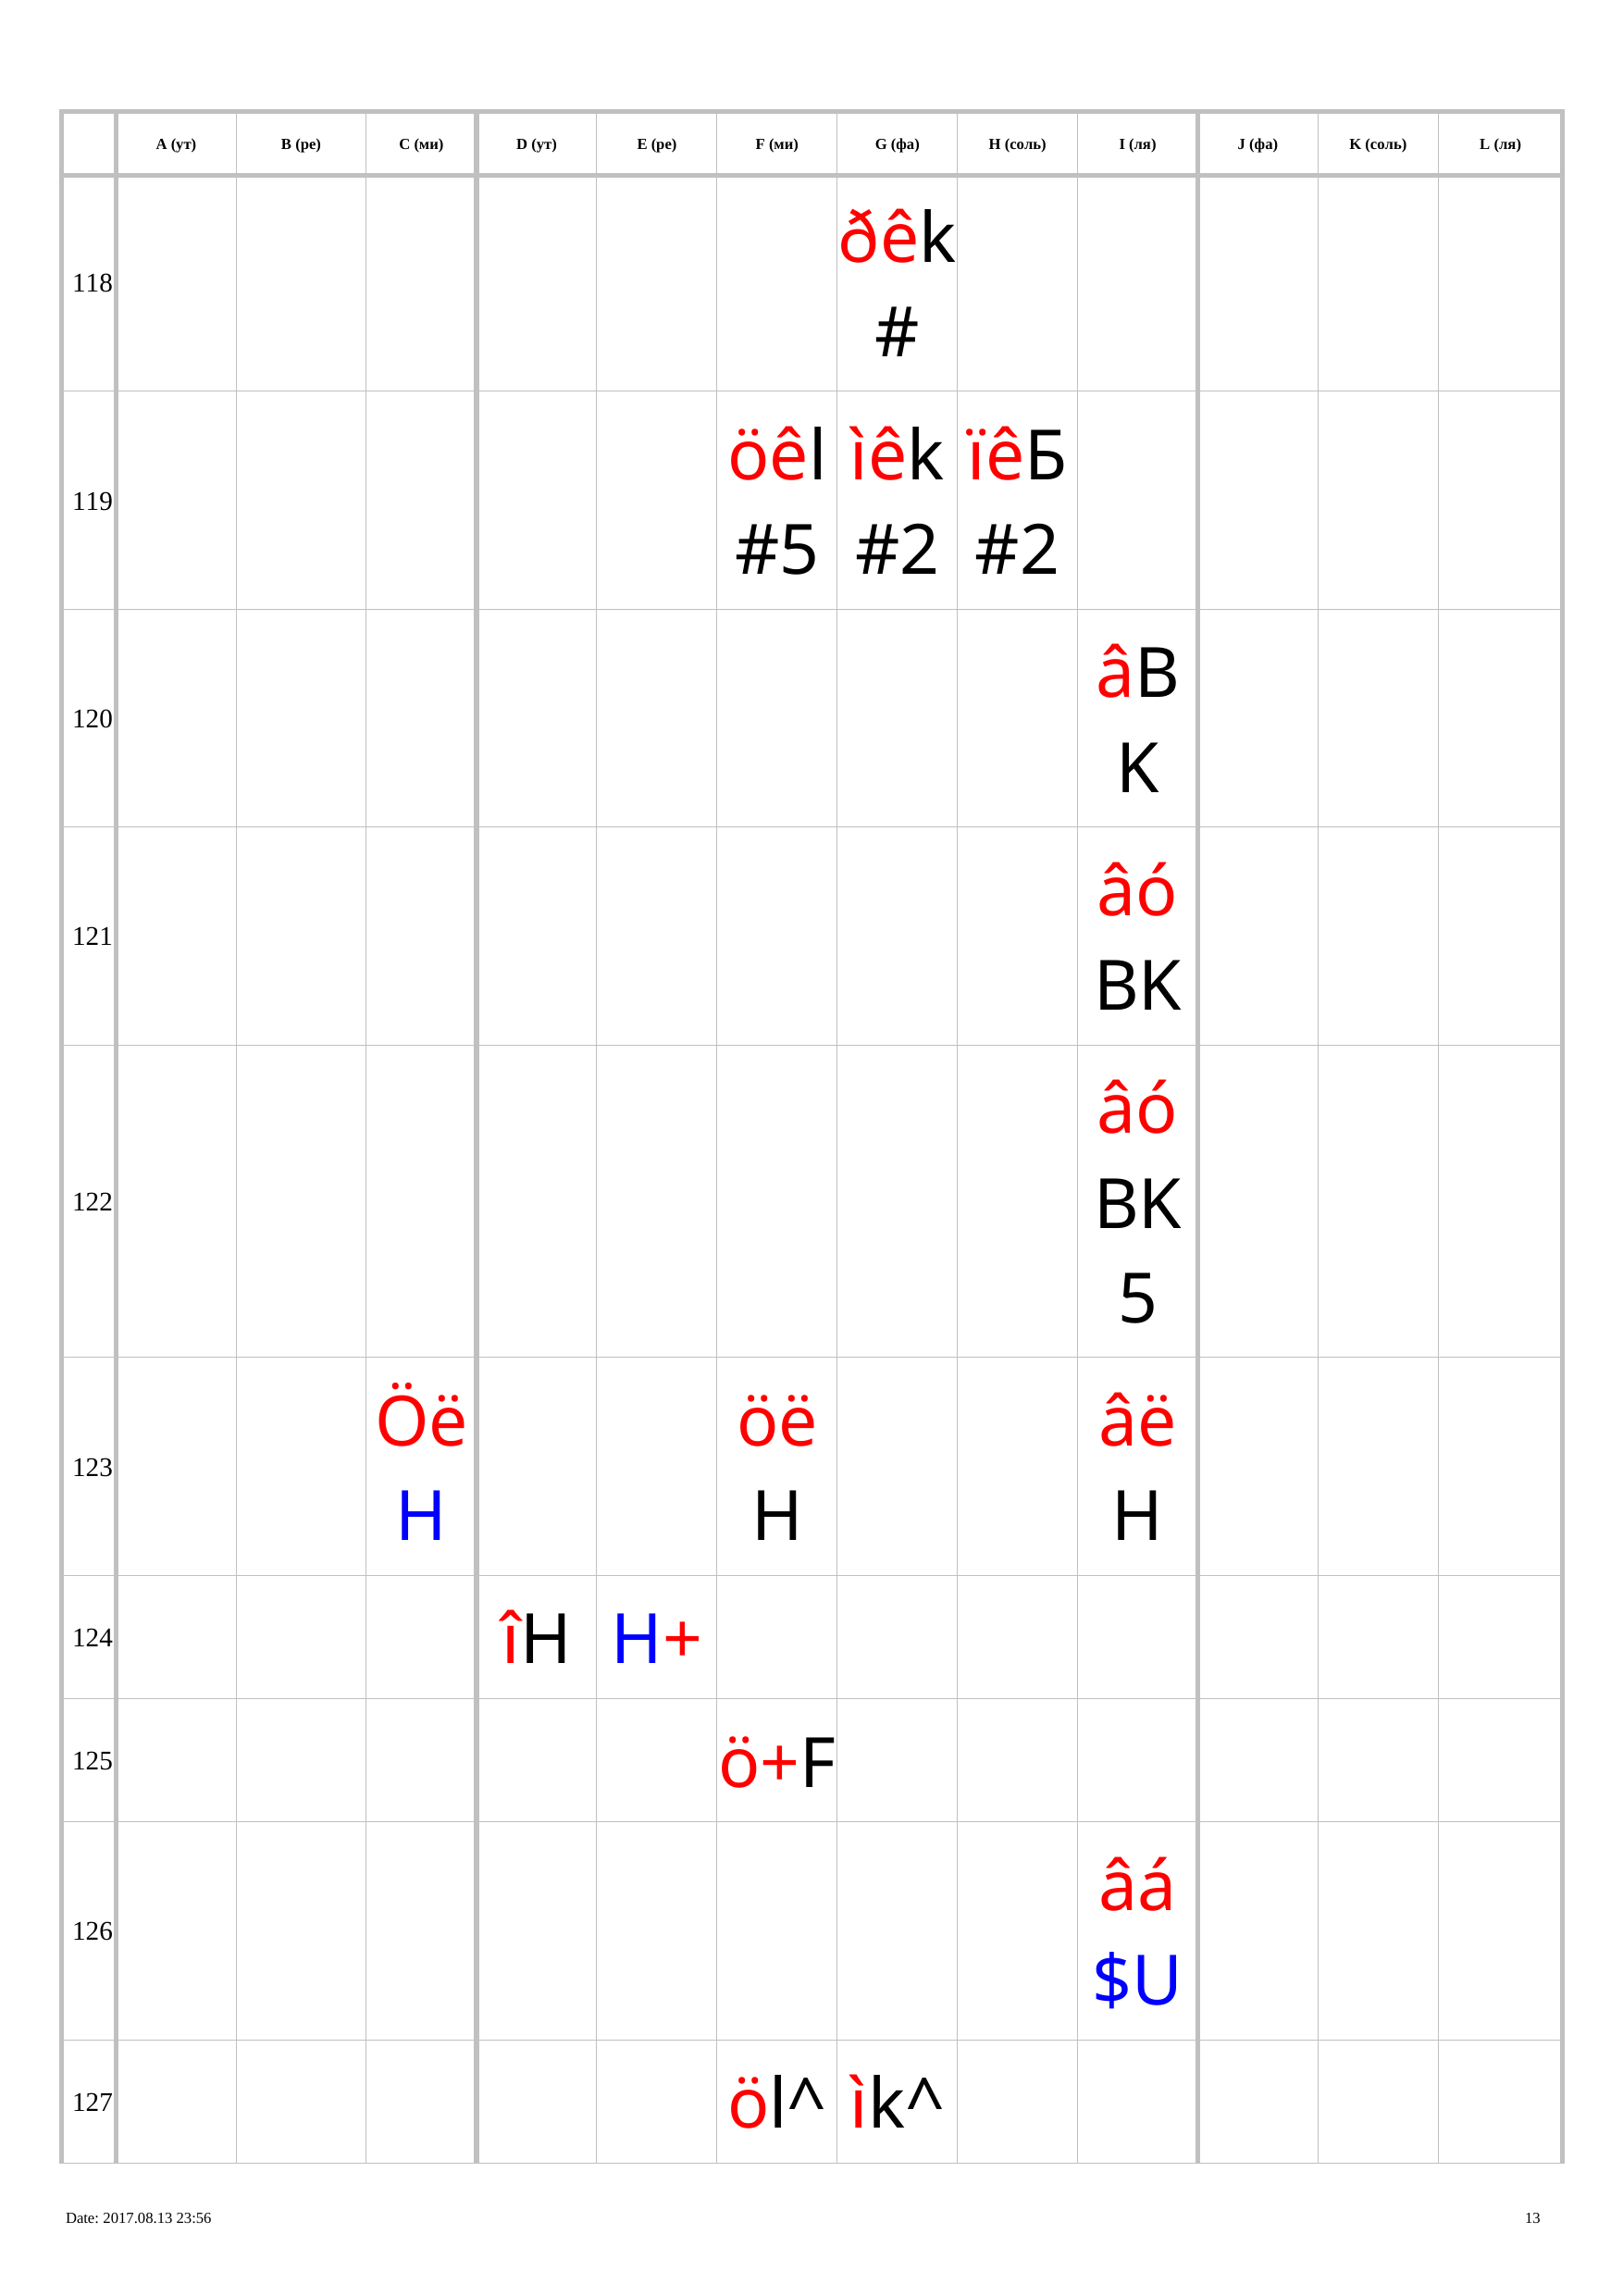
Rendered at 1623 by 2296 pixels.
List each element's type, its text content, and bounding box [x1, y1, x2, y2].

table_cell [597, 391, 716, 609]
table_cell [837, 1699, 957, 1821]
table_cell âóBK [1078, 827, 1196, 1044]
table_cell [366, 2041, 474, 2163]
table_cell ïêБ#2 [958, 391, 1077, 609]
table_cell [64, 610, 114, 826]
table_cell [64, 178, 114, 391]
table_cell [118, 1046, 236, 1357]
table_cell ìêk#2 [837, 391, 957, 609]
table_cell ðêk# [837, 178, 957, 391]
table_cell [597, 827, 716, 1044]
table_cell [64, 1046, 114, 1357]
table_cell [479, 610, 596, 826]
table_cell [717, 610, 836, 826]
table_cell ÖëH [366, 1358, 474, 1575]
table_cell [597, 1358, 716, 1575]
table_cell [1319, 1046, 1438, 1357]
table_cell [1319, 1822, 1438, 2039]
table_cell [1078, 1699, 1196, 1821]
table_cell [479, 1822, 596, 2039]
table_cell âëH [1078, 1358, 1196, 1575]
table_cell [837, 1576, 957, 1698]
table_cell [237, 1358, 365, 1575]
table_cell [1319, 2041, 1438, 2163]
table_cell [1200, 178, 1318, 391]
table_cell [64, 1822, 114, 2039]
table_cell [1078, 1576, 1196, 1698]
table_cell [597, 1699, 716, 1821]
table_cell [958, 1046, 1077, 1357]
table_cell [1319, 178, 1438, 391]
table_cell ìk^ [837, 2041, 957, 2163]
table_cell [479, 391, 596, 609]
table_header C (ми) [366, 114, 474, 173]
table_cell [837, 610, 957, 826]
table_cell [958, 178, 1077, 391]
table_cell âóBK5 [1078, 1046, 1196, 1357]
table_cell [958, 1822, 1077, 2039]
table_cell [958, 1699, 1077, 1821]
table_cell [1200, 1576, 1318, 1698]
table_cell [1439, 1822, 1560, 2039]
table_cell îH [479, 1576, 596, 1698]
table_cell [1439, 2041, 1560, 2163]
table_cell öëH [717, 1358, 836, 1575]
table_cell [1439, 1358, 1560, 1575]
table_cell [366, 391, 474, 609]
table_header E (ре) [597, 114, 716, 173]
table_cell [1439, 1046, 1560, 1357]
table_cell [237, 610, 365, 826]
table_cell [118, 1699, 236, 1821]
table_cell [366, 178, 474, 391]
table_header D (ут) [479, 114, 596, 173]
table_cell [1439, 391, 1560, 609]
table_cell [958, 2041, 1077, 2163]
table_cell [1319, 1576, 1438, 1698]
table_cell öl^ [717, 2041, 836, 2163]
table_cell [717, 1046, 836, 1357]
table_cell öêl#5 [717, 391, 836, 609]
table_cell [1200, 1699, 1318, 1821]
table_cell [837, 827, 957, 1044]
table_cell [479, 1358, 596, 1575]
table_cell [717, 178, 836, 391]
table_cell [64, 391, 114, 609]
table_cell [366, 1699, 474, 1821]
table_header F (ми) [717, 114, 836, 173]
table_cell [597, 610, 716, 826]
table_cell [958, 827, 1077, 1044]
table_cell [717, 1576, 836, 1698]
table_header G (фа) [837, 114, 957, 173]
table_cell [1439, 610, 1560, 826]
table_cell [118, 827, 236, 1044]
table_cell [837, 1822, 957, 2039]
table_cell [1200, 1046, 1318, 1357]
table_cell [1439, 1576, 1560, 1698]
table_cell [237, 1046, 365, 1357]
table_cell [366, 1576, 474, 1698]
table_cell [717, 1822, 836, 2039]
table_cell [479, 2041, 596, 2163]
table_cell [64, 827, 114, 1044]
table_cell [1319, 391, 1438, 609]
table_cell [958, 1358, 1077, 1575]
table_header [64, 114, 114, 173]
table_cell [237, 178, 365, 391]
table_header B (ре) [237, 114, 365, 173]
table_cell [64, 1358, 114, 1575]
table_cell [1439, 1699, 1560, 1821]
table_cell [1200, 610, 1318, 826]
table_header L (ля) [1439, 114, 1560, 173]
table_cell [1200, 1358, 1318, 1575]
table_cell [479, 1699, 596, 1821]
table_cell [118, 1822, 236, 2039]
table_cell [1078, 391, 1196, 609]
table_cell [366, 827, 474, 1044]
table_cell [64, 1576, 114, 1698]
table_cell [118, 1576, 236, 1698]
table_cell [1078, 178, 1196, 391]
table_cell [237, 2041, 365, 2163]
table_cell [597, 2041, 716, 2163]
table_cell [717, 827, 836, 1044]
table_cell [597, 178, 716, 391]
table_cell [1319, 610, 1438, 826]
table_cell [237, 1699, 365, 1821]
table_cell [597, 1046, 716, 1357]
table_header J (фа) [1200, 114, 1318, 173]
table_header K (соль) [1319, 114, 1438, 173]
table_cell [237, 827, 365, 1044]
table_cell [366, 1822, 474, 2039]
table_cell [958, 1576, 1077, 1698]
table_cell [479, 827, 596, 1044]
table_cell [1200, 391, 1318, 609]
table_cell âá $U [1078, 1822, 1196, 2039]
table_cell [479, 1046, 596, 1357]
table_cell [837, 1046, 957, 1357]
table_cell âBK [1078, 610, 1196, 826]
table_cell [1078, 2041, 1196, 2163]
table_cell [1439, 827, 1560, 1044]
table_cell [1200, 1822, 1318, 2039]
table_cell [837, 1358, 957, 1575]
table_header H (соль) [958, 114, 1077, 173]
table_cell [118, 1358, 236, 1575]
table_cell [118, 2041, 236, 2163]
table_header A (ут) [118, 114, 236, 173]
table_cell [1319, 1358, 1438, 1575]
table_cell [1319, 827, 1438, 1044]
table_cell ö+F [717, 1699, 836, 1821]
table_cell [366, 610, 474, 826]
table_cell [118, 610, 236, 826]
table_cell [118, 391, 236, 609]
table_cell [1439, 178, 1560, 391]
table_cell [237, 391, 365, 609]
table_cell [1319, 1699, 1438, 1821]
table_header I (ля) [1078, 114, 1196, 173]
table_cell [1200, 2041, 1318, 2163]
table_cell [597, 1822, 716, 2039]
table_cell [366, 1046, 474, 1357]
table_cell [237, 1822, 365, 2039]
table_cell [64, 1699, 114, 1821]
table_cell [118, 178, 236, 391]
table_cell [958, 610, 1077, 826]
table_cell [64, 2041, 114, 2163]
table_cell [237, 1576, 365, 1698]
table_cell H+ [597, 1576, 716, 1698]
table_cell [479, 178, 596, 391]
table_cell [1200, 827, 1318, 1044]
